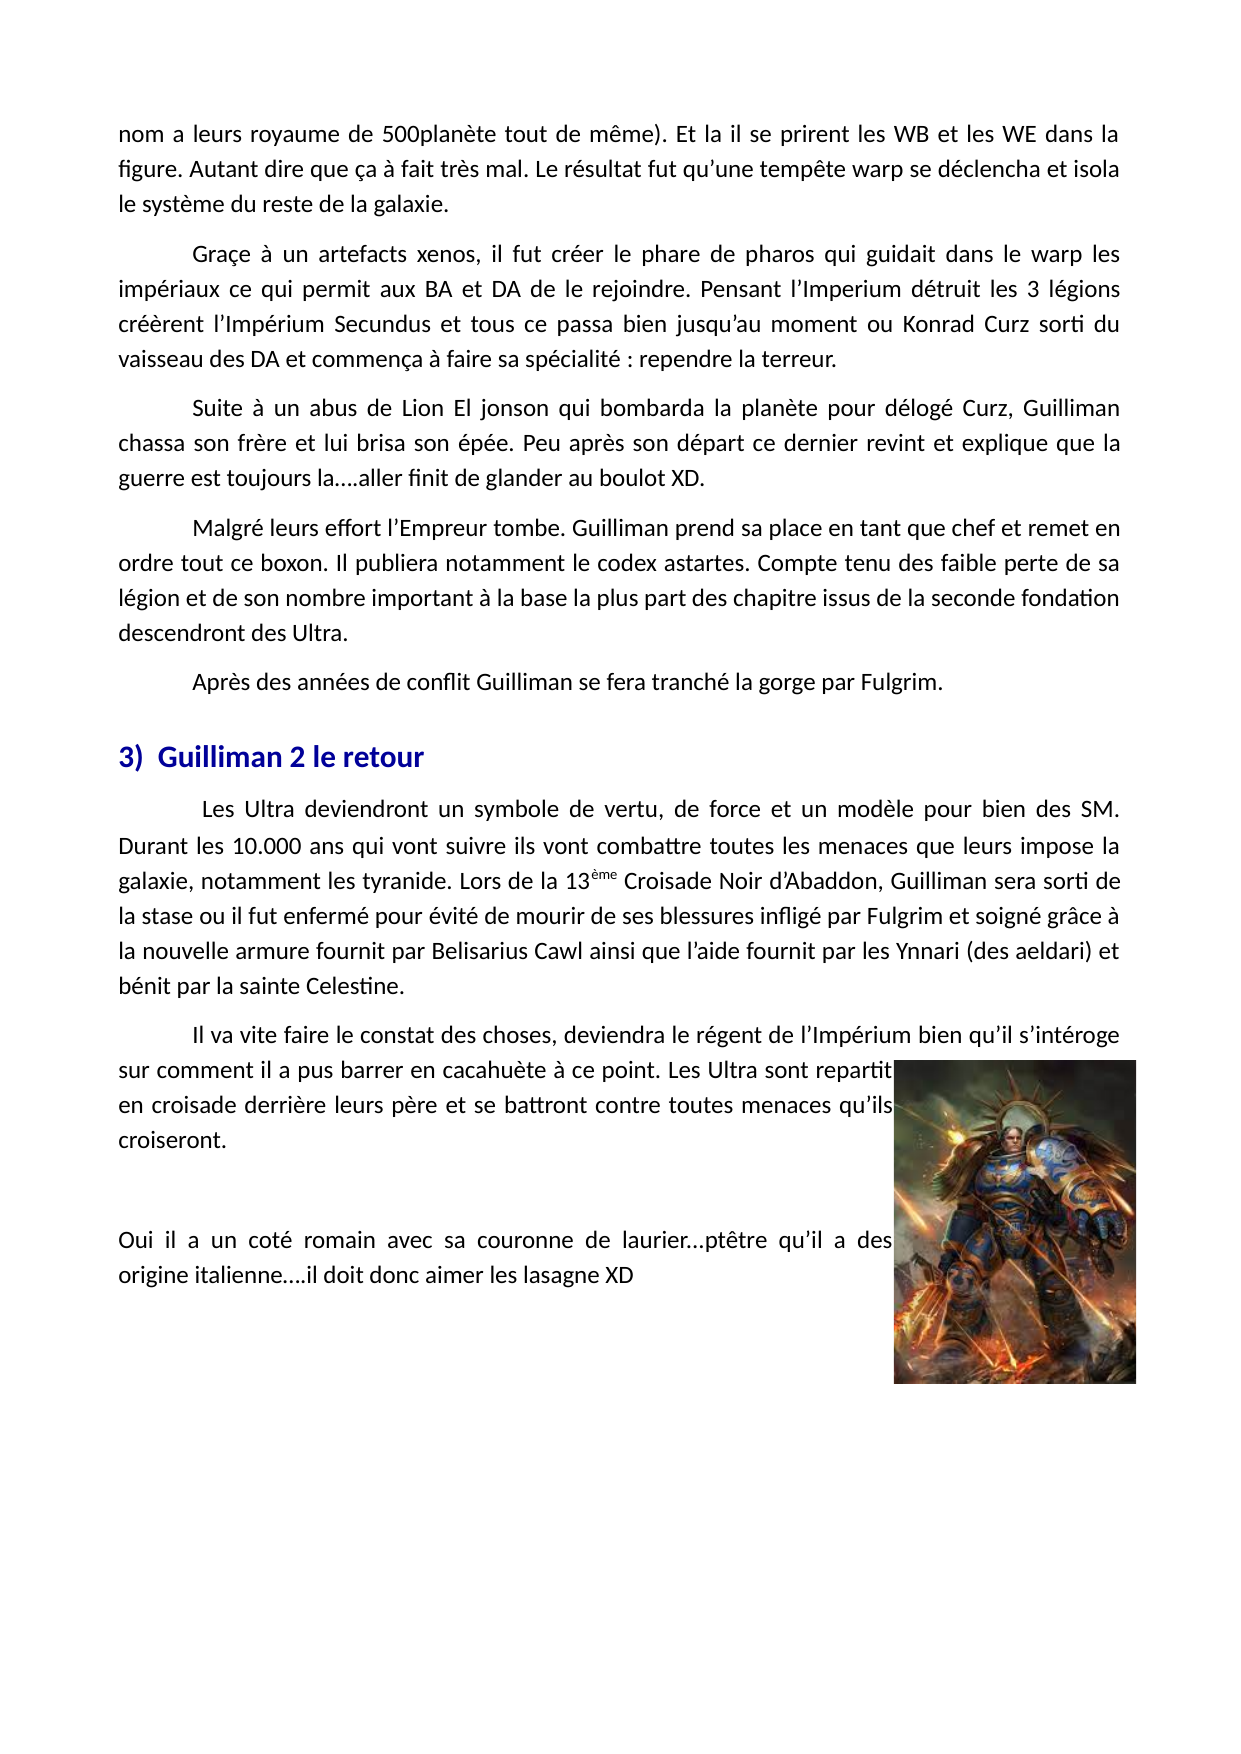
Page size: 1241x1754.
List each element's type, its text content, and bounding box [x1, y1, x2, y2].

text Suite à un abus de Lion El jonson qui bombarda la planète pour délogé Curz, Guilliman chassa son frère et lui brisa son épée. Peu après son départ ce dernier revint et explique que la guerre est toujours la….aller finit de glander au boulot XD. [118, 392, 1122, 493]
text Après des années de conflit Guilliman se fera tranché la gorge par Fulgrim. [118, 666, 1122, 697]
text Il va vite faire le constat des choses, deviendra le régent de l’Impérium bien qu’il s’intéroge sur comment il a pus barrer en cacahuète à ce point. Les Ultra sont repartit en croisade derrière leurs père et se battront contre toutes menaces qu’ils croiseront. [118, 1020, 1122, 1155]
text Malgré leurs effort l’Empreur tombe. Guilliman prend sa place en tant que chef et remet en ordre tout ce boxon. Il publiera notamment le codex astartes. Compte tenu des faible perte de sa légion et de son nombre important à la base la plus part des chapitre issus de la seconde fondation descendront des Ultra. [118, 512, 1122, 647]
text Oui il a un coté romain avec sa couronne de laurier...ptêtre qu’il a des origine italienne….il doit donc aimer les lasagne XD [118, 1224, 893, 1289]
text Les Ultra deviendront un symbole de vertu, de force et un modèle pour bien des SM. Durant les 10.000 ans qui vont suivre ils vont combattre toutes les menaces que leurs impose la galaxie, notamment les tyranide. Lors de la 13ème Croisade Noir d’Abaddon, Guilliman sera sorti de la stase ou il fut enfermé pour évité de mourir de ses blessures infligé par Fulgrim et soigné grâce à la nouvelle armure fournit par Belisarius Cawl ainsi que l’aide fournit par les Ynnari (des aeldari) et bénit par la sainte Celestine. [118, 787, 1122, 1001]
text Graçe à un artefacts xenos, il fut créer le phare de pharos qui guidait dans le warp les impériaux ce qui permit aux BA et DA de le rejoindre. Pensant l’Imperium détruit les 3 légions créèrent l’Impérium Secundus et tous ce passa bien jusqu’au moment ou Konrad Curz sorti du vaisseau des DA et commença à faire sa spécialité : rependre la terreur. [118, 238, 1122, 373]
picture [893, 1060, 1137, 1384]
text nom a leurs royaume de 500planète tout de même). Et la il se prirent les WB et les WE dans la figure. Autant dire que ça à fait très mal. Le résultat fut qu’une tempête warp se déclencha et isola le système du reste de la galaxie. [118, 118, 1122, 219]
subtitle 3) Guilliman 2 le retour [118, 737, 1122, 775]
